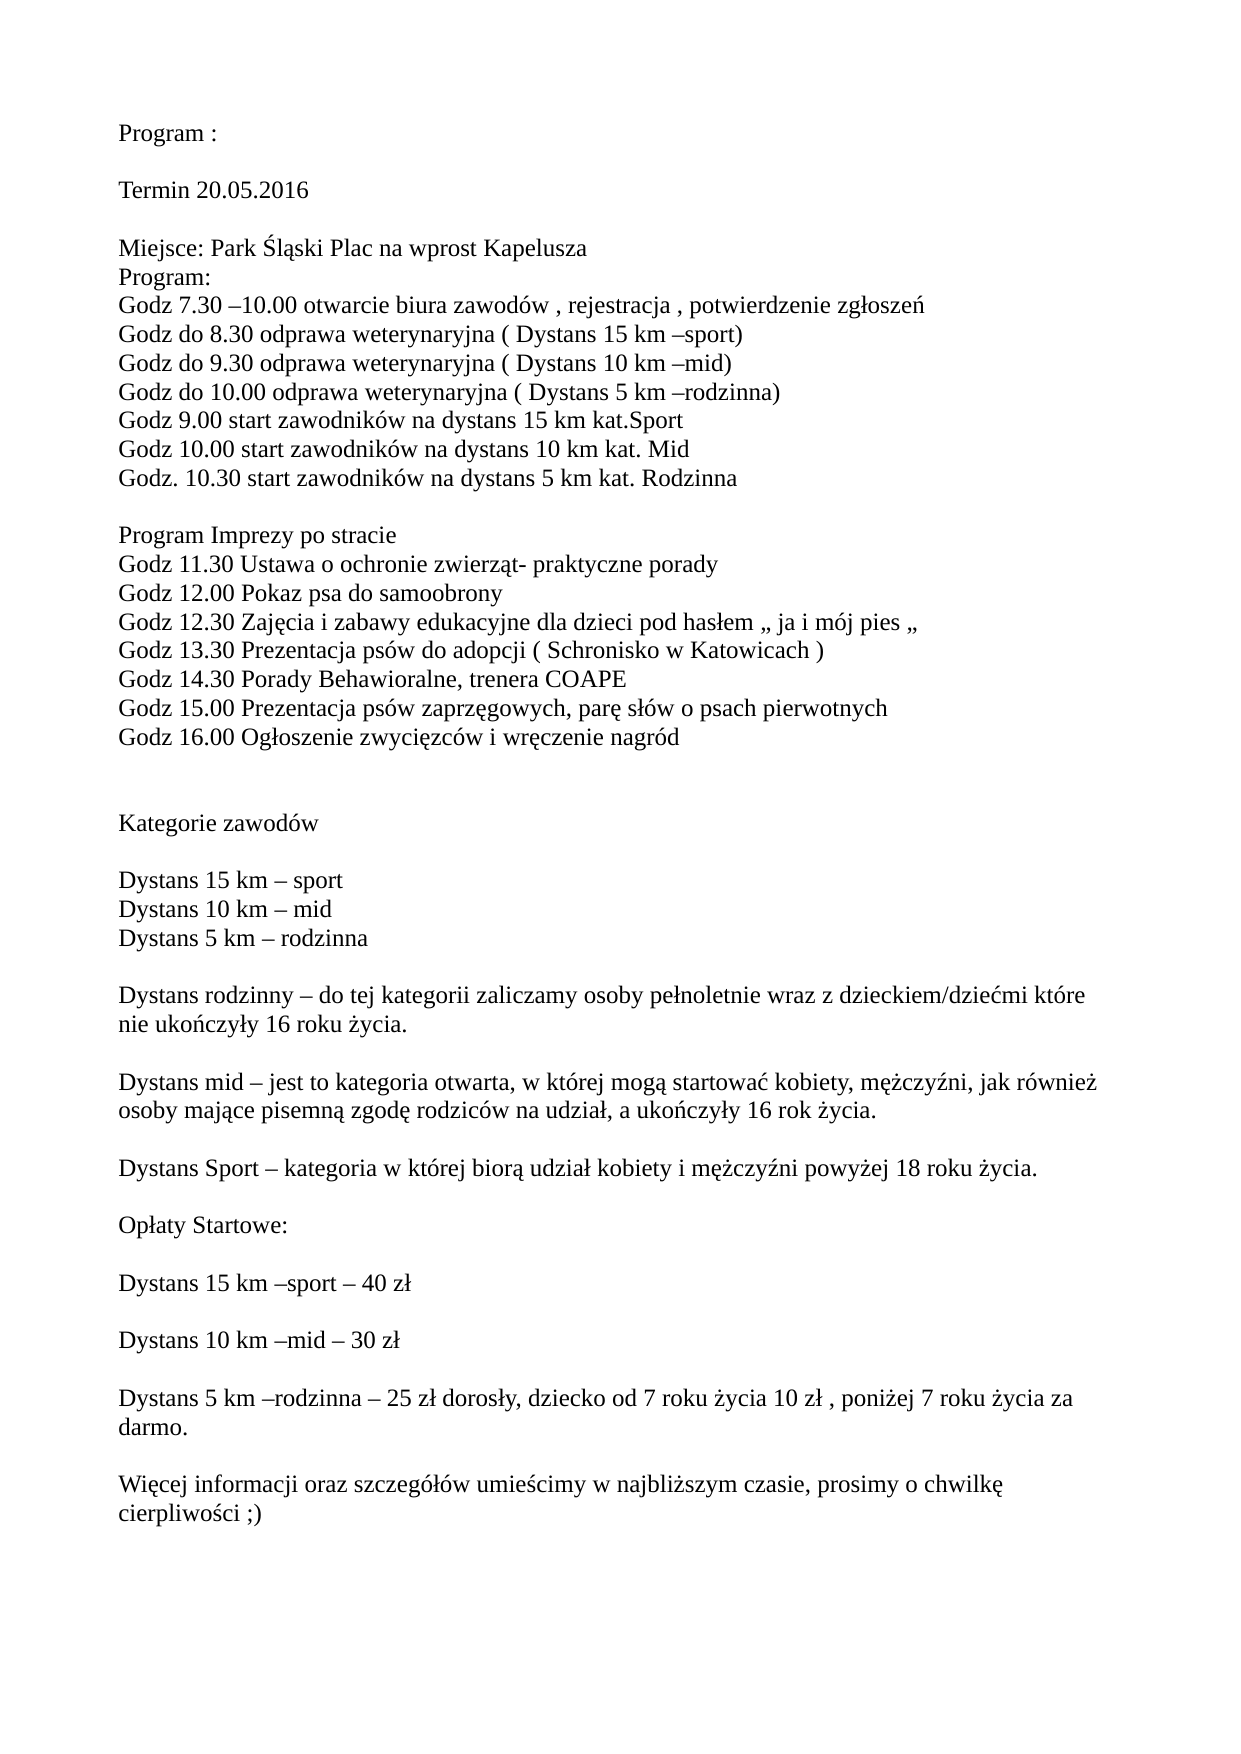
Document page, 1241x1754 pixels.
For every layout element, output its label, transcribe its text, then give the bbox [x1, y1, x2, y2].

text Program : Termin 20.05.2016 Miejsce: Park Śląski Plac na wprost Kapelusza Program: Godz 7.30 –10.00 otwarcie biura zawodów , rejestracja , potwierdzenie zgłoszeń Godz do 8.30 odprawa weterynaryjna ( Dystans 15 km –sport) Godz do 9.30 odprawa weterynaryjna ( Dystans 10 km –mid) Godz do 10.00 odprawa weterynaryjna ( Dystans 5 km –rodzinna) Godz 9.00 start zawodników na dystans 15 km kat.Sport Godz 10.00 start zawodników na dystans 10 km kat. Mid Godz. 10.30 start zawodników na dystans 5 km kat. Rodzinna Program Imprezy po stracie Godz 11.30 Ustawa o ochronie zwierząt- praktyczne porady Godz 12.00 Pokaz psa do samoobrony Godz 12.30 Zajęcia i zabawy edukacyjne dla dzieci pod hasłem „ ja i mój pies „ Godz 13.30 Prezentacja psów do adopcji ( Schronisko w Katowicach ) Godz 14.30 Porady Behawioralne, trenera COAPE Godz 15.00 Prezentacja psów zaprzęgowych, parę słów o psach pierwotnych Godz 16.00 Ogłoszenie zwycięzców i wręczenie nagród Kategorie zawodów Dystans 15 km – sport Dystans 10 km – mid Dystans 5 km – rodzinna Dystans rodzinny – do tej kategorii zaliczamy osoby pełnoletnie wraz z dzieckiem/dziećmi które nie ukończyły 16 roku życia. Dystans mid – jest to kategoria otwarta, w której mogą startować kobiety, mężczyźni, jak również osoby mające pisemną zgodę rodziców na udział, a ukończyły 16 rok życia. Dystans Sport – kategoria w której biorą udział kobiety i mężczyźni powyżej 18 roku życia. Opłaty Startowe: Dystans 15 km –sport – 40 zł Dystans 10 km –mid – 30 zł Dystans 5 km –rodzinna – 25 zł dorosły, dziecko od 7 roku życia 10 zł , poniżej 7 roku życia za darmo. Więcej informacji oraz szczegółów umieścimy w najbliższym czasie, prosimy o chwilkę cierpliwości ;) [118, 118, 1122, 1584]
